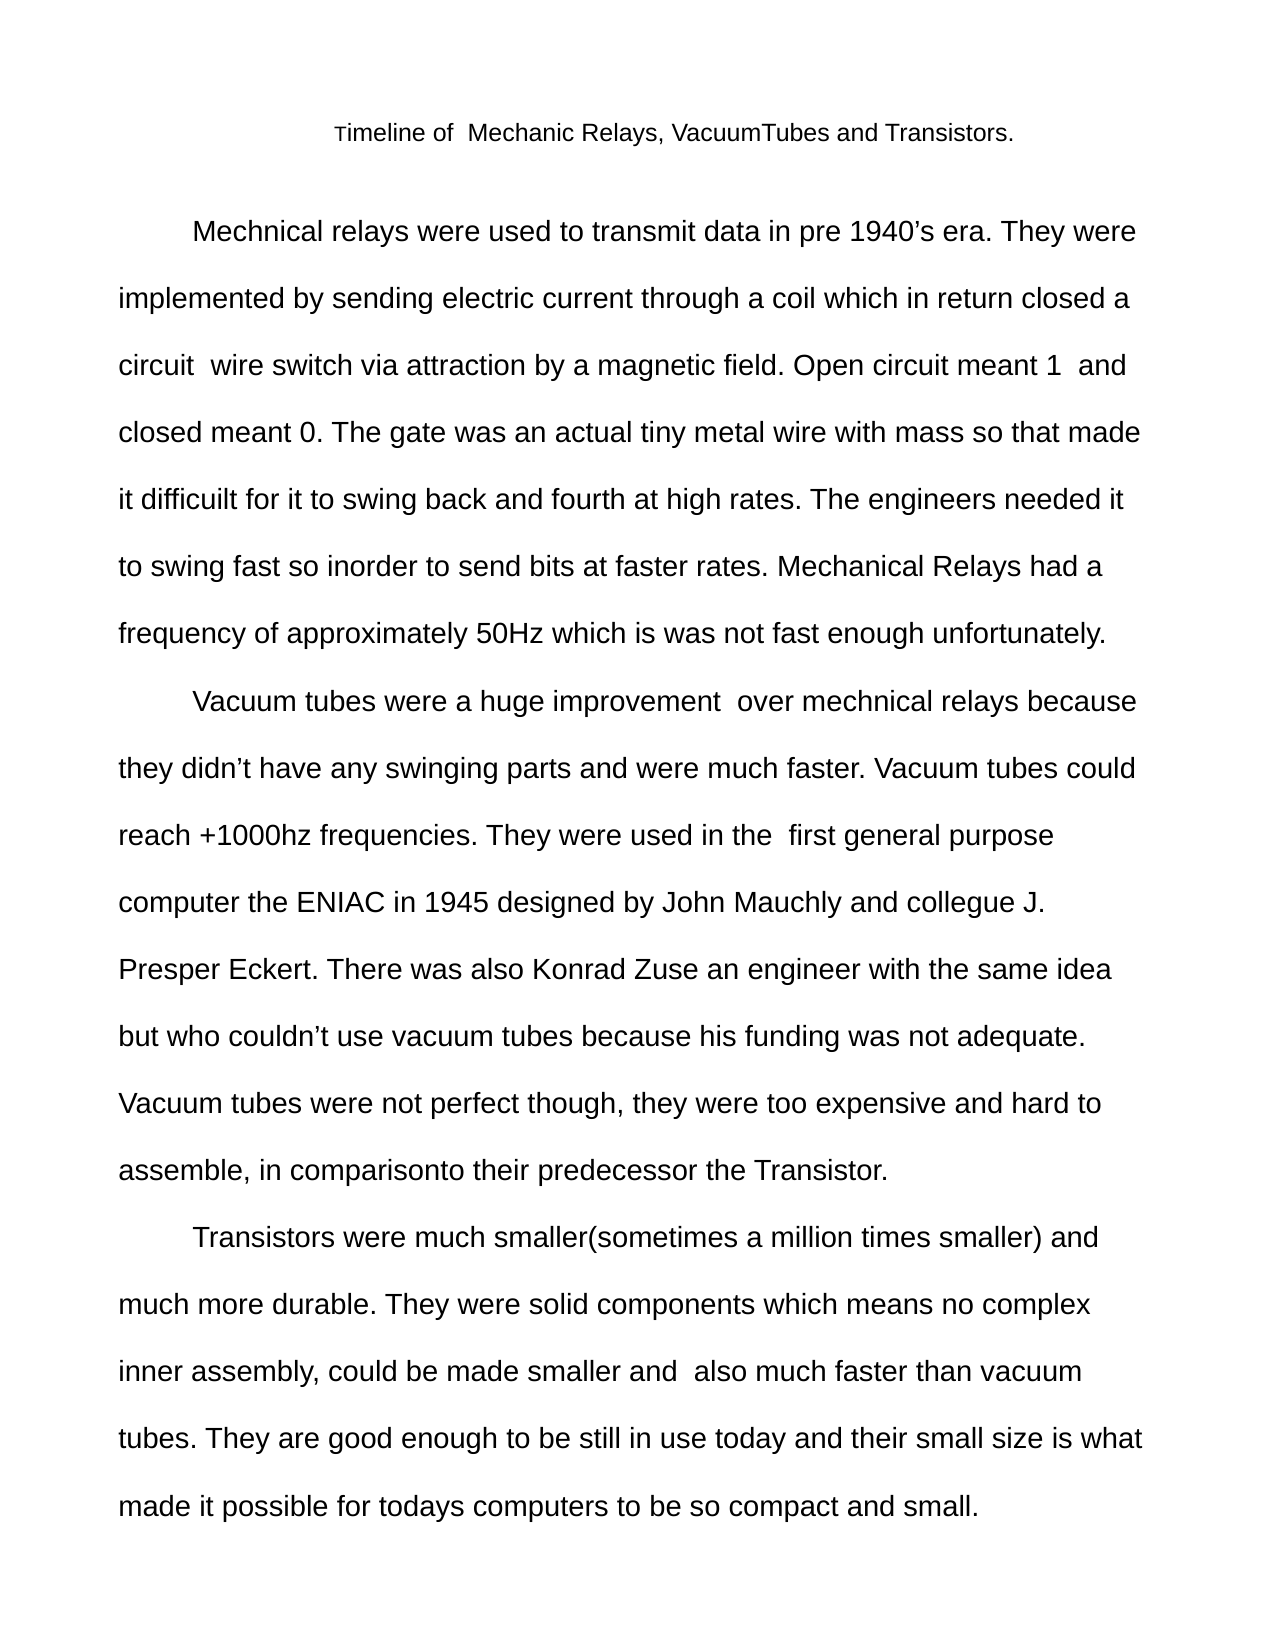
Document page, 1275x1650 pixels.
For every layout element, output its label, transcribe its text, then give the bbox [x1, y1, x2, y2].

text Timeline of Mechanic Relays, VacuumTubes and Transistors. [118, 118, 1157, 147]
text Vacuum tubes were a huge improvement over mechnical relays because they didn’t have any swinging parts and were much faster. Vacuum tubes could reach +1000hz frequencies. They were used in the first general purpose computer the ENIAC in 1945 designed by John Mauchly and collegue J. Presper Eckert. There was also Konrad Zuse an engineer with the same idea but who couldn’t use vacuum tubes because his funding was not adequate. Vacuum tubes were not perfect though, they were too expensive and hard to assemble, in comparisonto their predecessor the Transistor. [118, 683, 1157, 1187]
text Mechnical relays were used to transmit data in pre 1940’s era. They were implemented by sending electric current through a coil which in return closed a circuit wire switch via attraction by a magnetic field. Open circuit meant 1 and closed meant 0. The gate was an actual tiny metal wire with mass so that made it difficuilt for it to swing back and fourth at high rates. The engineers needed it to swing fast so inorder to send bits at faster rates. Mechanical Relays had a frequency of approximately 50Hz which is was not fast enough unfortunately. [118, 214, 1157, 650]
text Transistors were much smaller(sometimes a million times smaller) and much more durable. They were solid components which means no complex inner assembly, could be made smaller and also much faster than vacuum tubes. They are good enough to be still in use today and their small size is what made it possible for todays computers to be so compact and small. [118, 1220, 1157, 1522]
